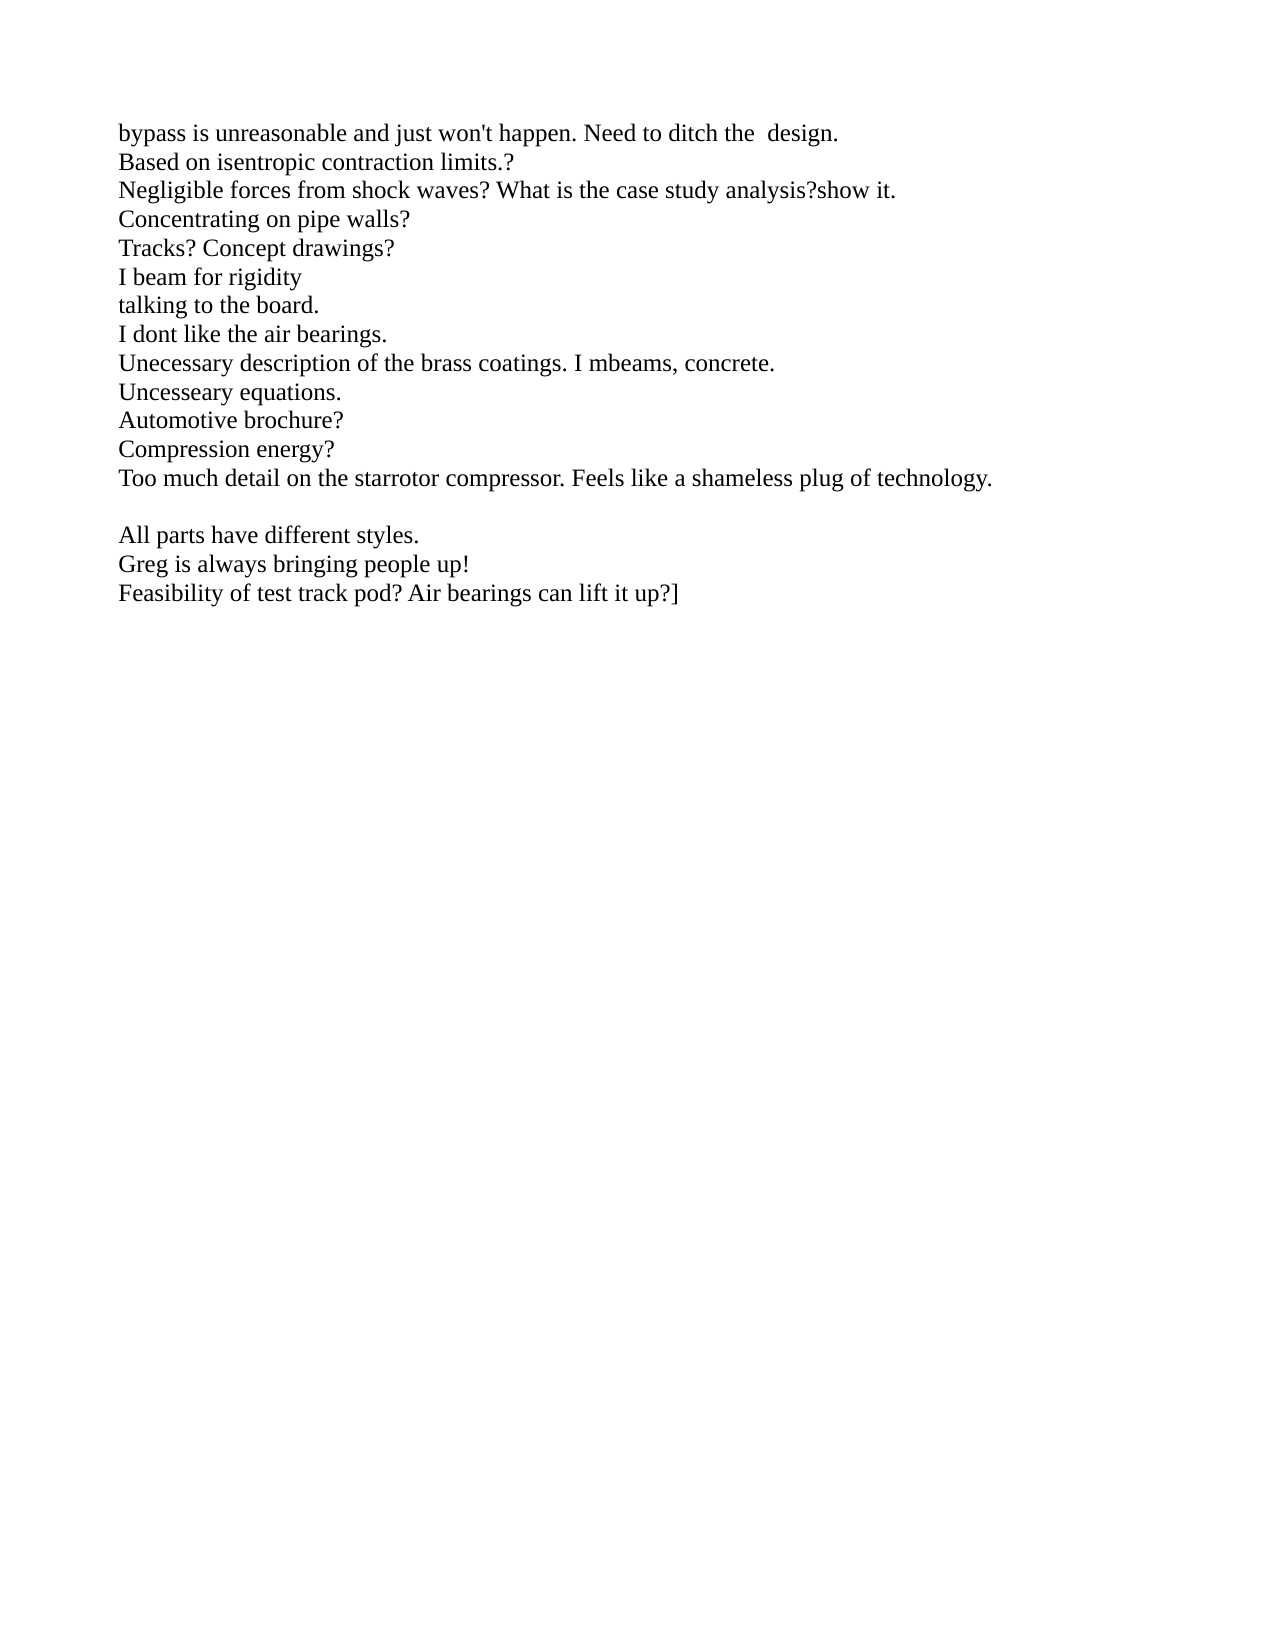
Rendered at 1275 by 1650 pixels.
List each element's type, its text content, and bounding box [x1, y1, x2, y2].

text Automotive brochure? [118, 406, 1157, 434]
text Uncesseary equations. [118, 377, 1157, 406]
text bypass is unreasonable and just won't happen. Need to ditch the design. [118, 118, 1157, 147]
text I dont like the air bearings. [118, 319, 1157, 348]
text Tracks? Concept drawings? [118, 233, 1157, 262]
text Based on isentropic contraction limits.? [118, 147, 1157, 176]
text Concentrating on pipe walls? [118, 204, 1157, 233]
text Greg is always bringing people up! [118, 549, 1157, 578]
text Too much detail on the starrotor compressor. Feels like a shameless plug of technology. [118, 463, 1157, 492]
text All parts have different styles. [118, 521, 1157, 549]
text Feasibility of test track pod? Air bearings can lift it up?] [118, 578, 1157, 607]
text I beam for rigidity [118, 262, 1157, 291]
text Compression energy? [118, 434, 1157, 463]
text talking to the board. [118, 291, 1157, 319]
text Negligible forces from shock waves? What is the case study analysis?show it. [118, 176, 1157, 204]
text Unecessary description of the brass coatings. I mbeams, concrete. [118, 348, 1157, 377]
